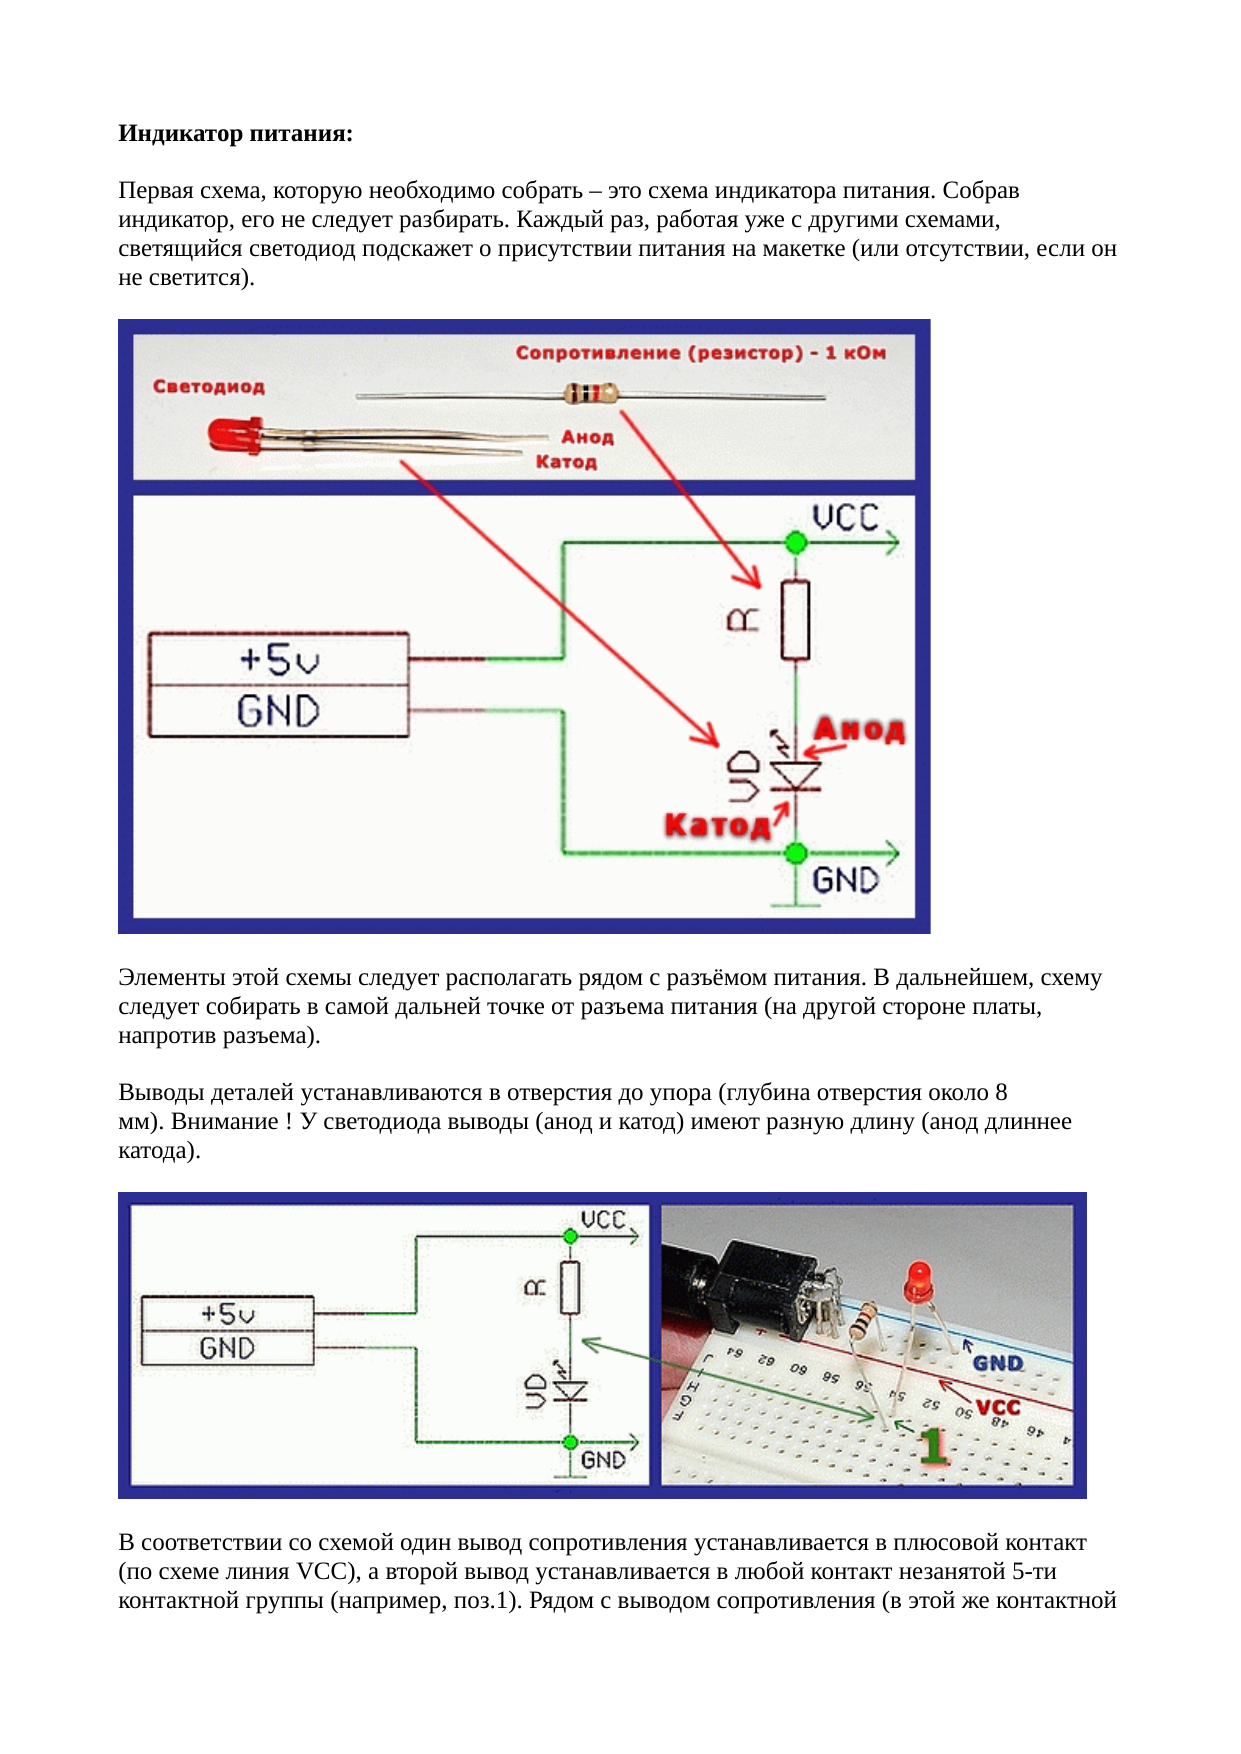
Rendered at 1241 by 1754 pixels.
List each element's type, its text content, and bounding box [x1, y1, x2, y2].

picture [118, 1192, 1087, 1499]
text Индикатор питания: Первая схема, которую необходимо собрать – это схема индикатора питания. Собрав индикатор, его не следует разбирать. Каждый раз, работая уже с другими схемами, светящийся светодиод подскажет о присутствии питания на макетке (или отсутствии, если он не светится). Элементы этой схемы следует располагать рядом с разъёмом питания. В дальнейшем, схему следует собирать в самой дальней точке от разъема питания (на другой стороне платы, напротив разъема). Выводы деталей устанавливаются в отверстия до упора (глубина отверстия около 8 мм). Внимание ! У светодиода выводы (анод и катод) имеют разную длину (анод длиннее катода). В соответствии со схемой один вывод сопротивления устанавливается в плюсовой контакт (по схеме линия VCC), а второй вывод устанавливается в любой контакт незанятой 5-ти контактной группы (например, поз.1). Рядом с выводом сопротивления (в этой же контактной [118, 118, 1122, 1613]
picture [118, 319, 931, 934]
